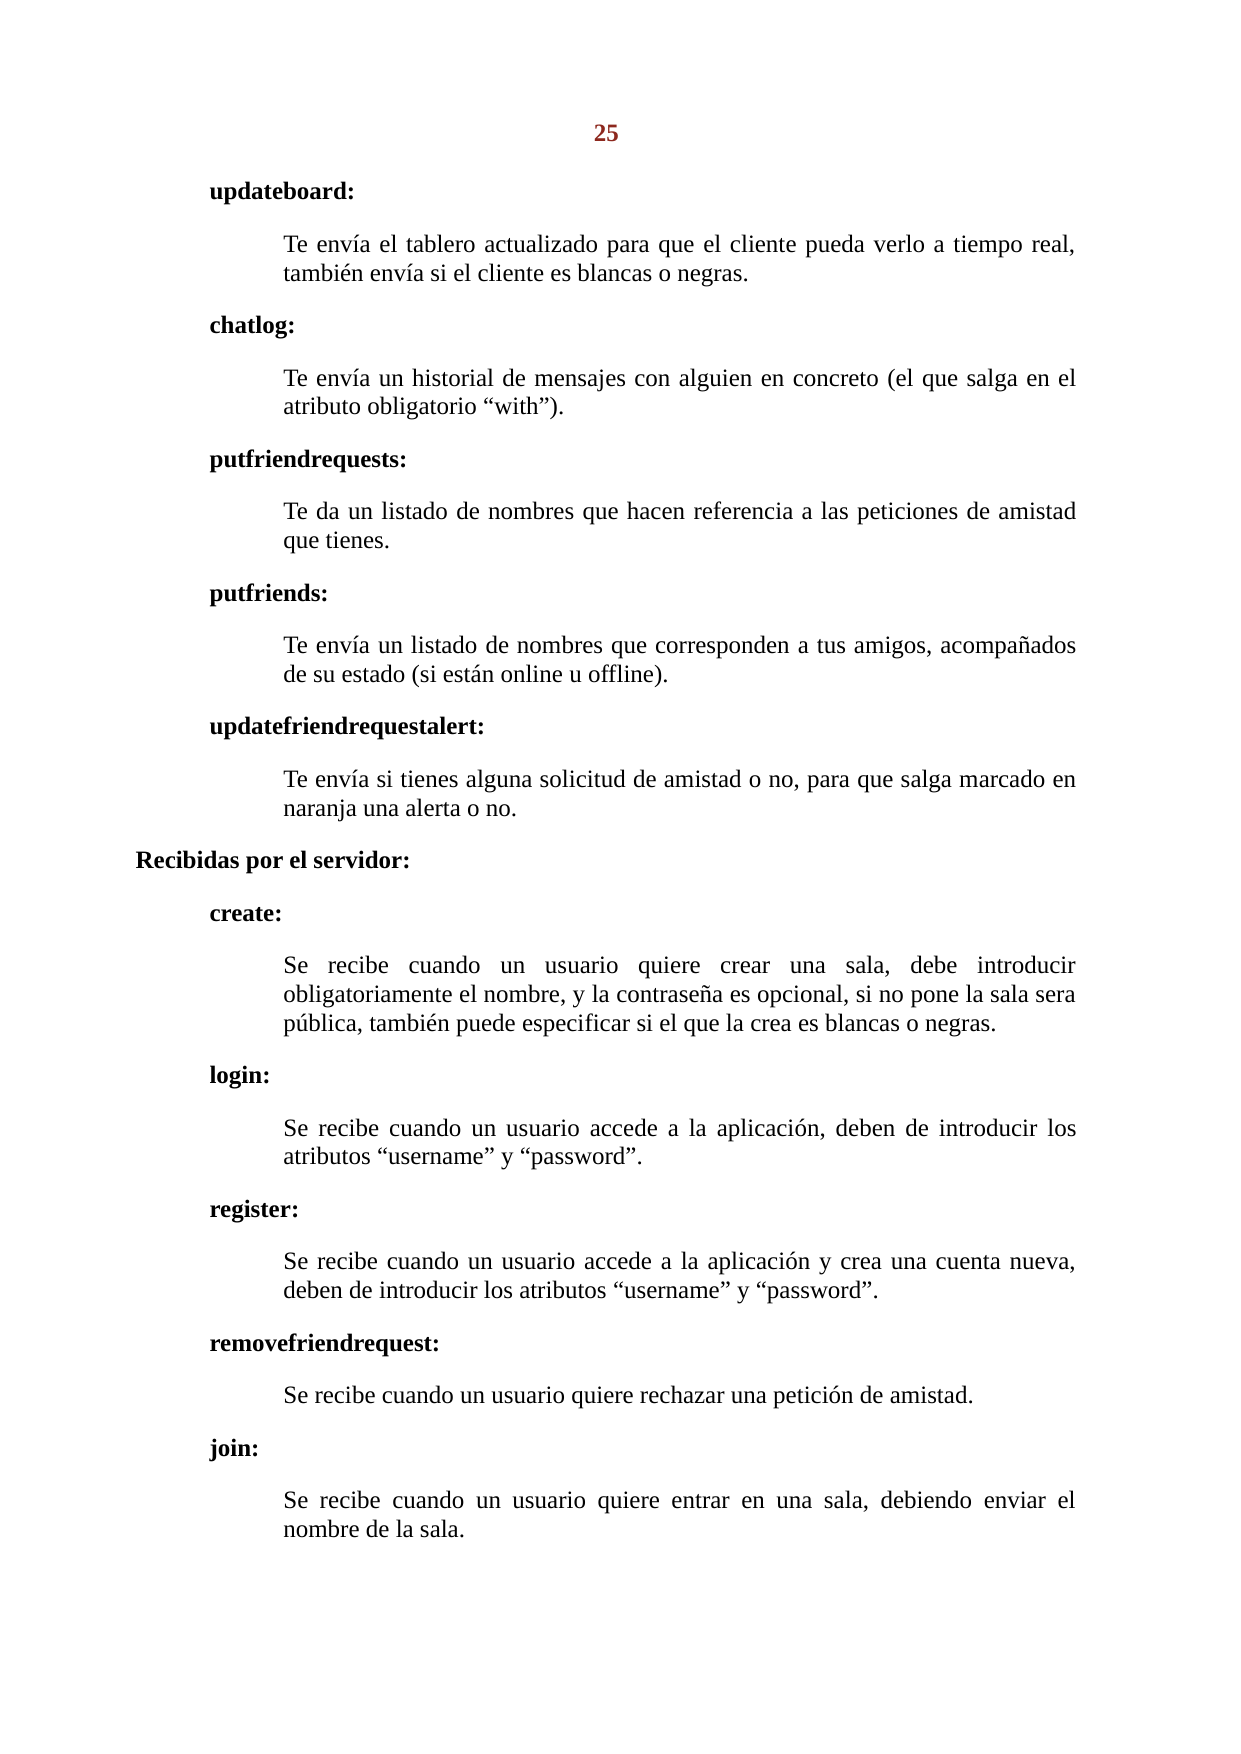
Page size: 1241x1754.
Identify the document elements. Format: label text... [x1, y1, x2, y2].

text Recibidas por el servidor: [135, 845, 1077, 874]
text create: [209, 898, 1077, 926]
text Se recibe cuando un usuario quiere entrar en una sala, debiendo enviar el nombre de la sala. [283, 1485, 1077, 1543]
text Te da un listado de nombres que hacen referencia a las peticiones de amistad que tienes. [283, 496, 1077, 554]
text Se recibe cuando un usuario accede a la aplicación y crea una cuenta nueva, deben de introducir los atributos “username” y “password”. [283, 1246, 1077, 1304]
text updatefriendrequestalert: [209, 711, 1077, 740]
text Te envía si tienes alguna solicitud de amistad o no, para que salga marcado en naranja una alerta o no. [283, 764, 1077, 821]
text register: [209, 1194, 1077, 1223]
text putfriends: [209, 578, 1077, 606]
text Te envía el tablero actualizado para que el cliente pueda verlo a tiempo real, también envía si el cliente es blancas o negras. [283, 229, 1077, 286]
text chatlog: [209, 310, 1077, 339]
text Te envía un historial de mensajes con alguien en concreto (el que salga en el atributo obligatorio “with”). [283, 363, 1077, 420]
text Se recibe cuando un usuario accede a la aplicación, deben de introducir los atributos “username” y “password”. [283, 1113, 1077, 1170]
text Se recibe cuando un usuario quiere crear una sala, debe introducir obligatoriamente el nombre, y la contraseña es opcional, si no pone la sala sera pública, también puede especificar si el que la crea es blancas o negras. [283, 950, 1077, 1036]
text Se recibe cuando un usuario quiere rechazar una petición de amistad. [283, 1380, 1077, 1409]
text Te envía un listado de nombres que corresponden a tus amigos, acompañados de su estado (si están online u offline). [283, 630, 1077, 688]
text updateboard: [209, 176, 1077, 205]
text putfriendrequests: [209, 444, 1077, 473]
text join: [209, 1433, 1077, 1461]
text removefriendrequest: [209, 1328, 1077, 1356]
text login: [209, 1060, 1077, 1089]
